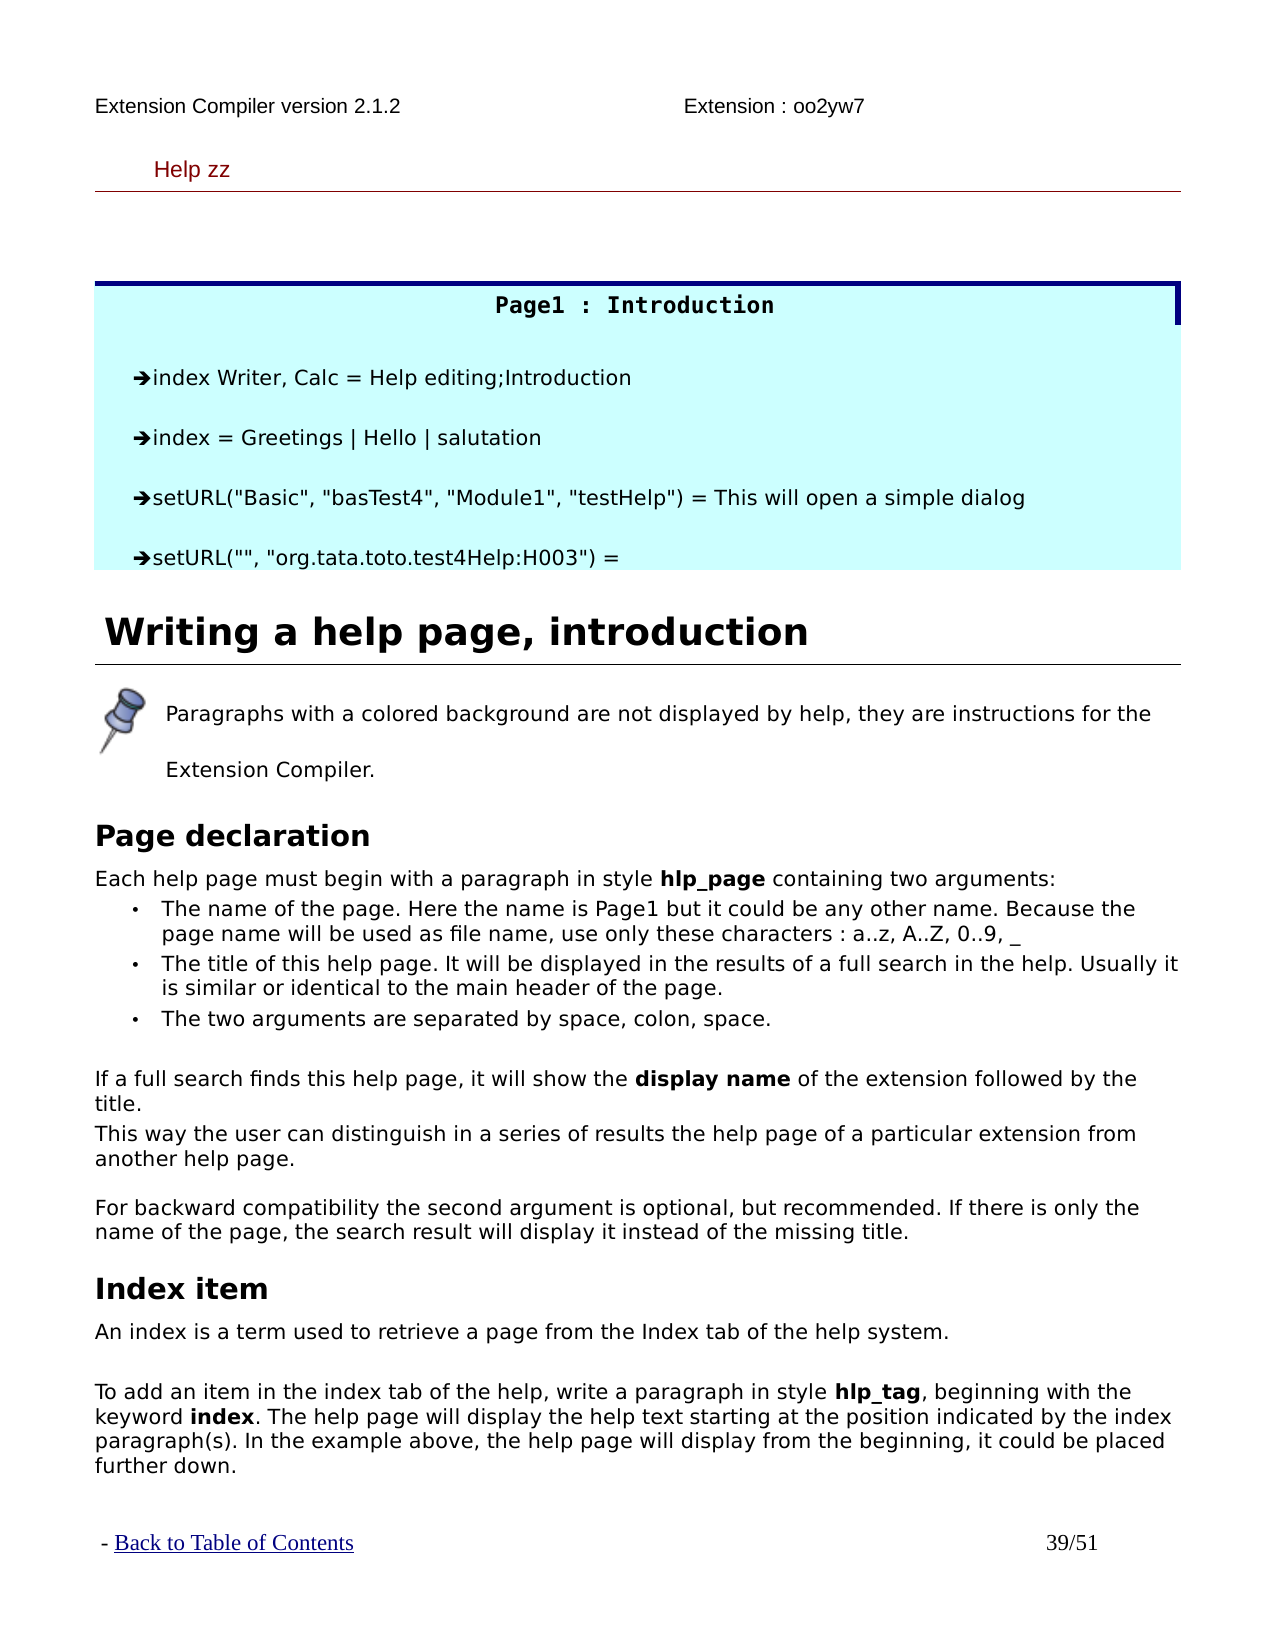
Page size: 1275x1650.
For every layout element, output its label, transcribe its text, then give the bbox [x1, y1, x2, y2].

text Page declaration [94, 819, 1181, 853]
text Page1 : Introduction [94, 282, 1175, 325]
list setURL("", "org.tata.toto.test4Help:H003") = [94, 546, 1181, 570]
picture [95, 686, 151, 757]
list setURL("Basic", "basTest4", "Module1", "testHelp") = This will open a simple dialog [94, 486, 1181, 510]
text Writing a help page, introduction [94, 601, 1181, 664]
text Each help page must begin with a paragraph in style hlp_page containing two arguments: [94, 867, 1181, 891]
list index = Greetings | Hello | salutation [94, 426, 1181, 451]
text If a full search finds this help page, it will show the display name of the extension followed by the title. [94, 1067, 1181, 1116]
list index Writer, Calc = Help editing;Introduction [94, 366, 1181, 391]
text Help zz [94, 147, 1181, 192]
list The title of this help page. It will be displayed in the results of a full search in the help. Usually it is similar or identical to the main header of the page. [132, 952, 1181, 1001]
text An index is a term used to retrieve a page from the Index tab of the help system. [94, 1319, 1181, 1344]
list The two arguments are separated by space, colon, space. [132, 1007, 1181, 1031]
text Index item [94, 1272, 1181, 1306]
list Paragraphs with a colored background are not displayed by help, they are instructions for the Extension Compiler. [94, 685, 1181, 783]
text This way the user can distinguish in a series of results the help page of a particular extension from another help page. For backward compatibility the second argument is optional, but recommended. If there is only the name of the page, the search result will display it instead of the missing title. [94, 1122, 1181, 1244]
list The name of the page. Here the name is Page1 but it could be any other name. Because the page name will be used as file name, use only these characters : a..z, A..Z, 0..9, _ [132, 897, 1181, 946]
text To add an item in the index tab of the help, write a paragraph in style hlp_tag, beginning with the keyword index. The help page will display the help text starting at the position indicated by the index paragraph(s). In the example above, the help page will display from the beginning, it could be placed further down. [94, 1380, 1181, 1478]
